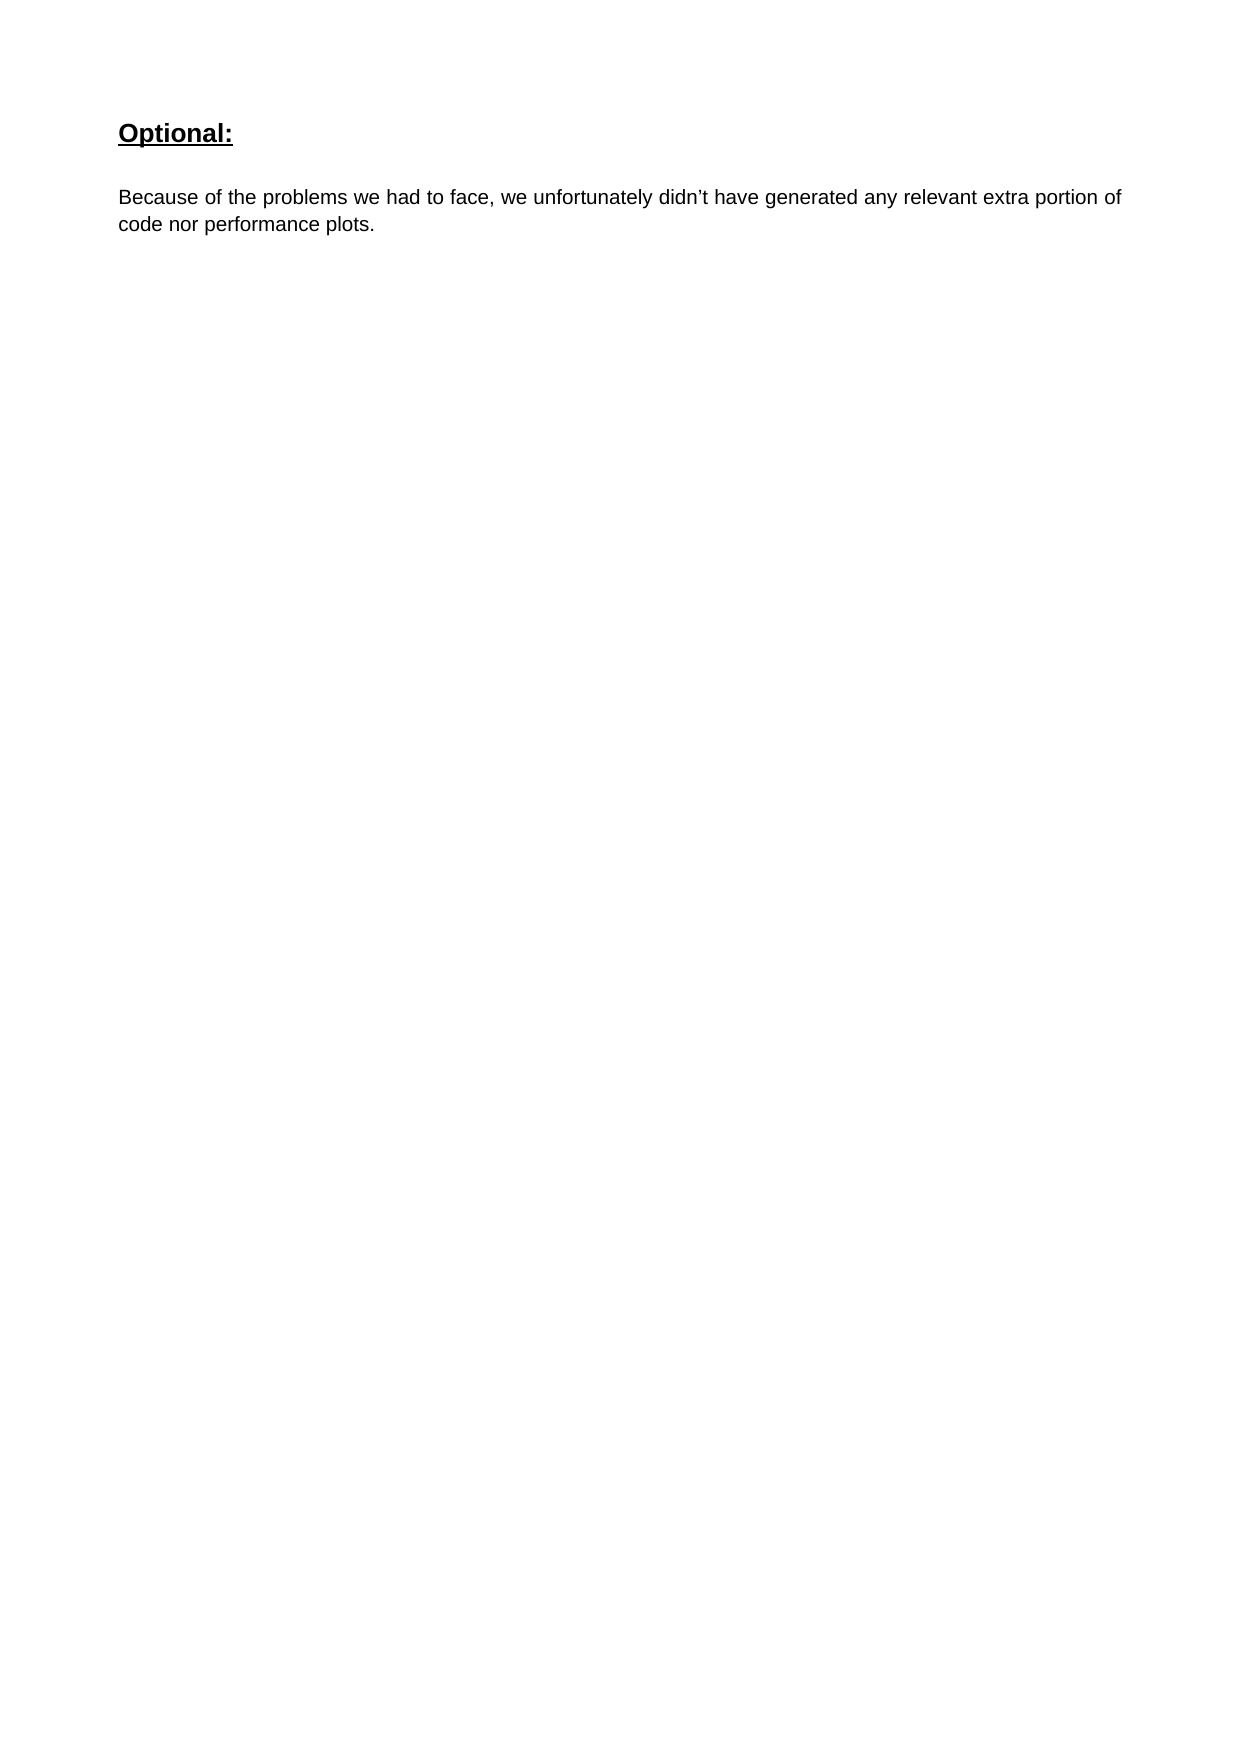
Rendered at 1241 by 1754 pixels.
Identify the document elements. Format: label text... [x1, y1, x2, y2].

text Optional: [118, 118, 1122, 148]
text Because of the problems we had to face, we unfortunately didn’t have generated any relevant extra portion of code nor performance plots. [118, 185, 1122, 236]
